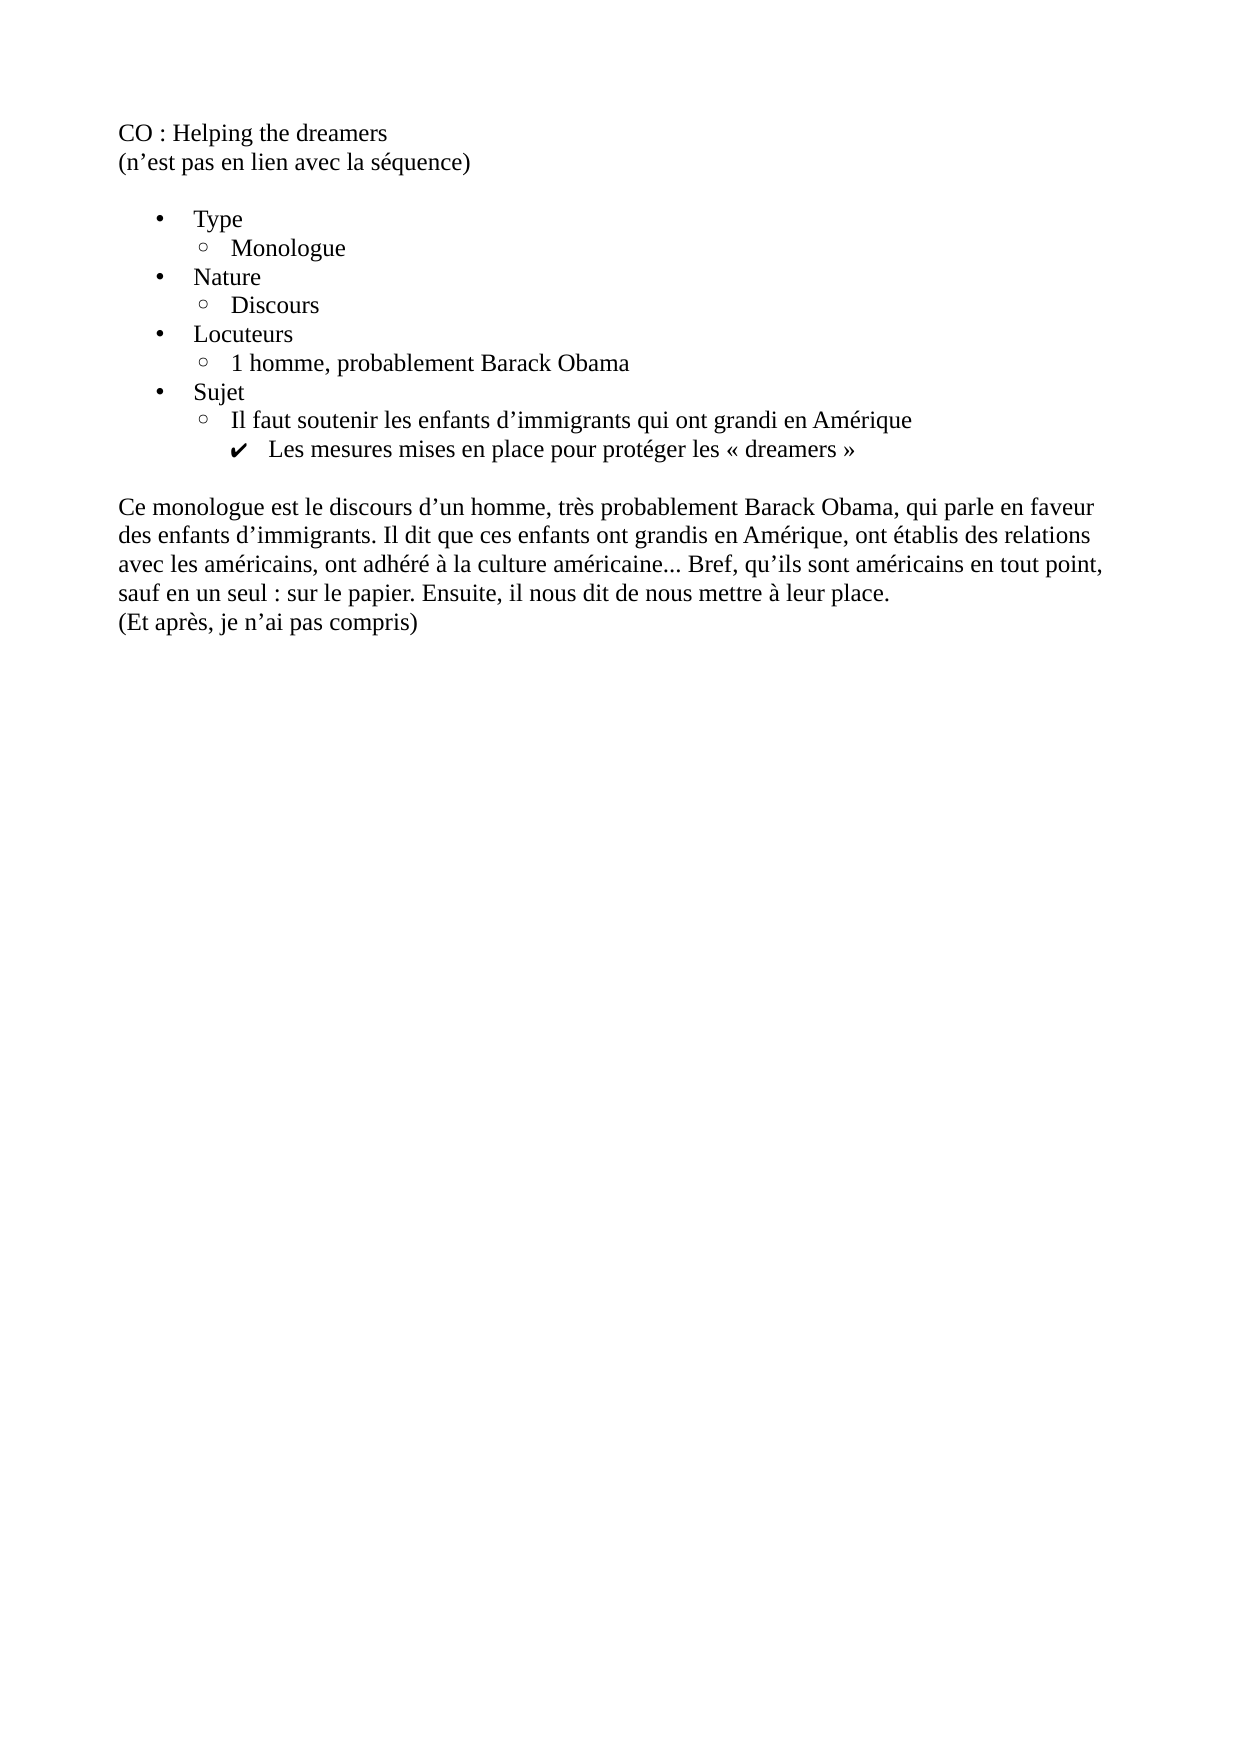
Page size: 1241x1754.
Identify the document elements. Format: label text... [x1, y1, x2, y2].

text (n’est pas en lien avec la séquence) [118, 147, 1122, 176]
list Nature [156, 262, 1122, 291]
list Monologue [193, 233, 1122, 262]
list Locuteurs [156, 319, 1122, 348]
list Type [156, 204, 1122, 233]
list Il faut soutenir les enfants d’immigrants qui ont grandi en Amérique [193, 406, 1122, 434]
text Ce monologue est le discours d’un homme, très probablement Barack Obama, qui parle en faveur des enfants d’immigrants. Il dit que ces enfants ont grandis en Amérique, ont établis des relations avec les américains, ont adhéré à la culture américaine... Bref, qu’ils sont américains en tout point, sauf en un seul : sur le papier. Ensuite, il nous dit de nous mettre à leur place. [118, 492, 1122, 607]
list Les mesures mises en place pour protéger les « dreamers » [231, 434, 1122, 463]
list Sujet [156, 377, 1122, 406]
list Discours [193, 291, 1122, 319]
text (Et après, je n’ai pas compris) [118, 607, 1122, 636]
list 1 homme, probablement Barack Obama [193, 348, 1122, 377]
text CO : Helping the dreamers [118, 118, 1122, 147]
